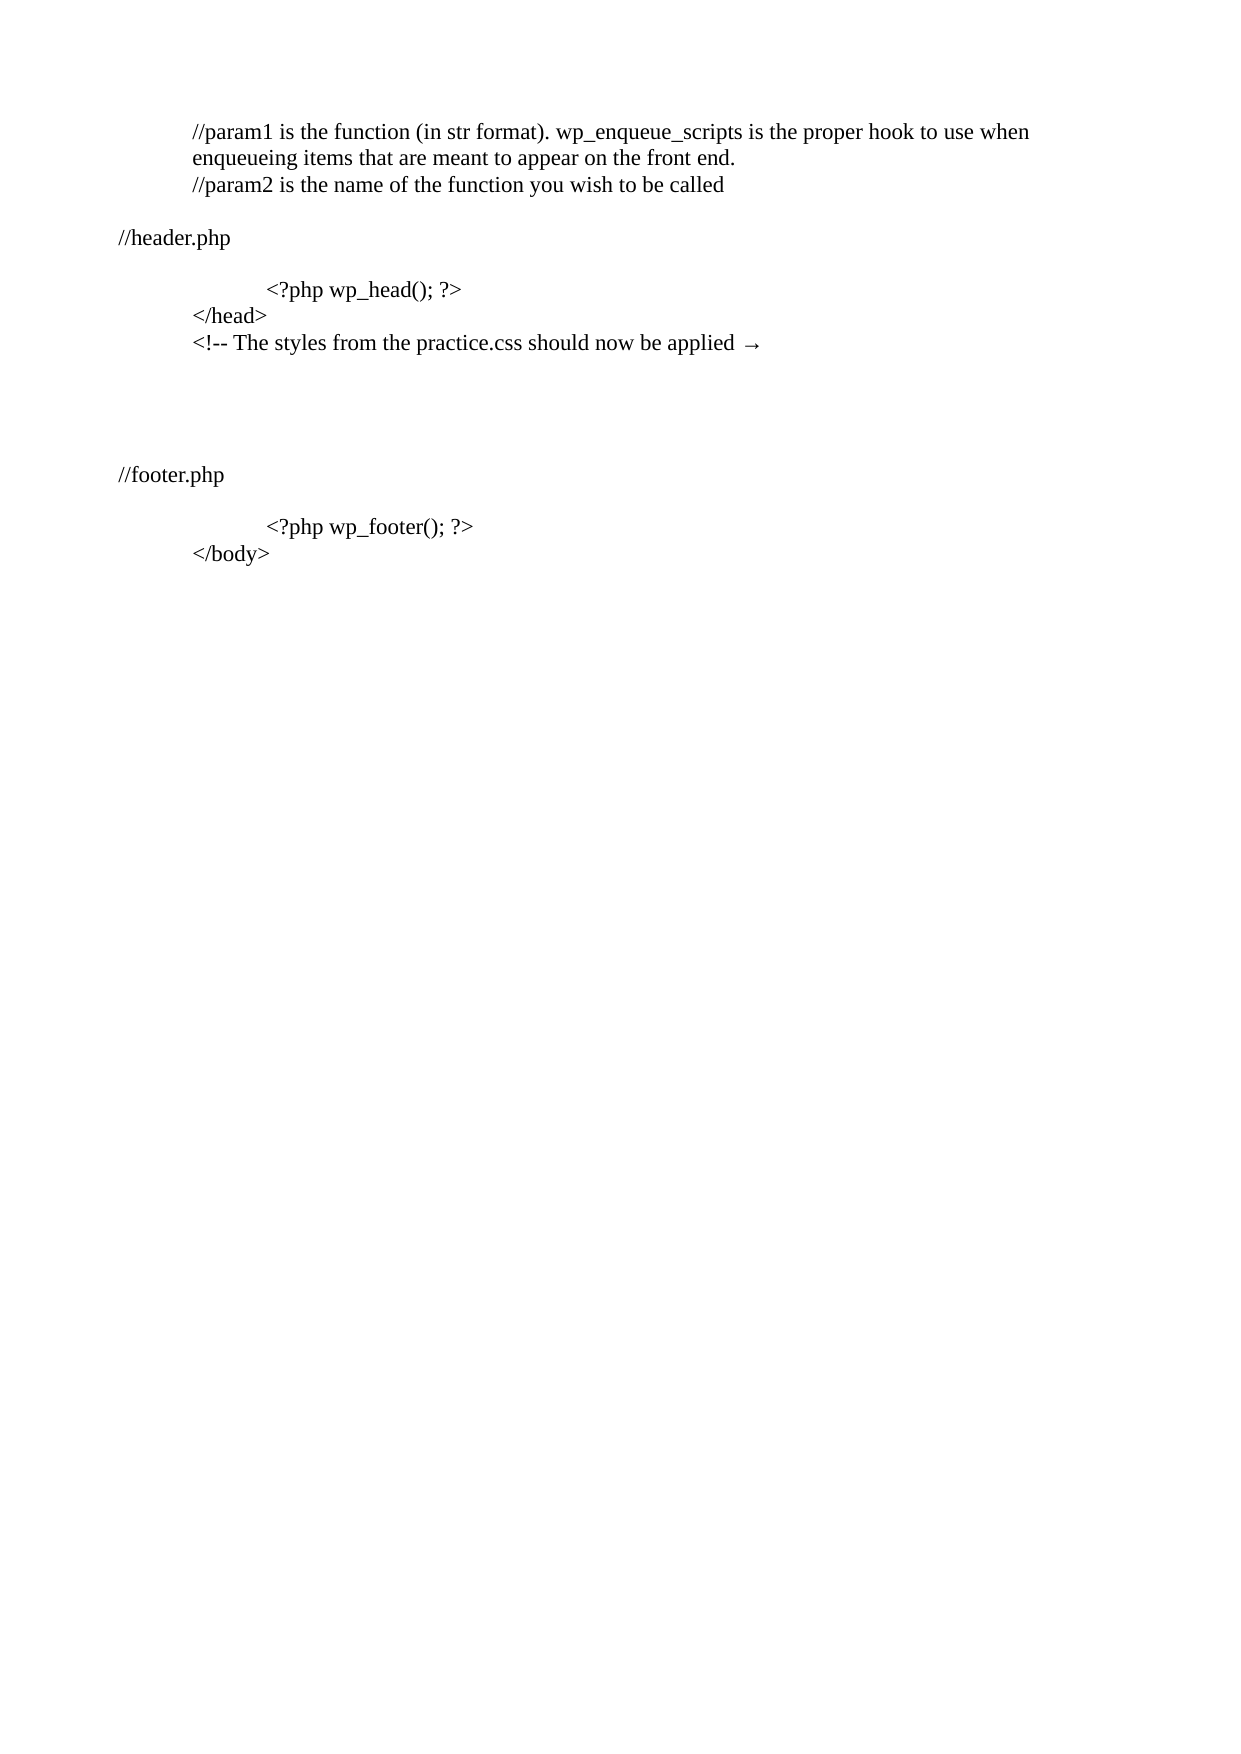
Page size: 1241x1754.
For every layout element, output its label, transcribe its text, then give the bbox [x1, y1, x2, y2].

text <?php wp_head(); ?> [118, 276, 1122, 303]
text <!-- The styles from the practice.css should now be applied → [118, 329, 1122, 355]
text </body> [118, 540, 1122, 566]
text //param2 is the name of the function you wish to be called [118, 171, 1122, 197]
text //footer.php [118, 461, 1122, 487]
text //param1 is the function (in str format). wp_enqueue_scripts is the proper hook to use when enqueueing items that are meant to appear on the front end. [118, 118, 1122, 171]
text </head> [118, 303, 1122, 329]
text <?php wp_footer(); ?> [118, 513, 1122, 540]
text //header.php [118, 223, 1122, 250]
